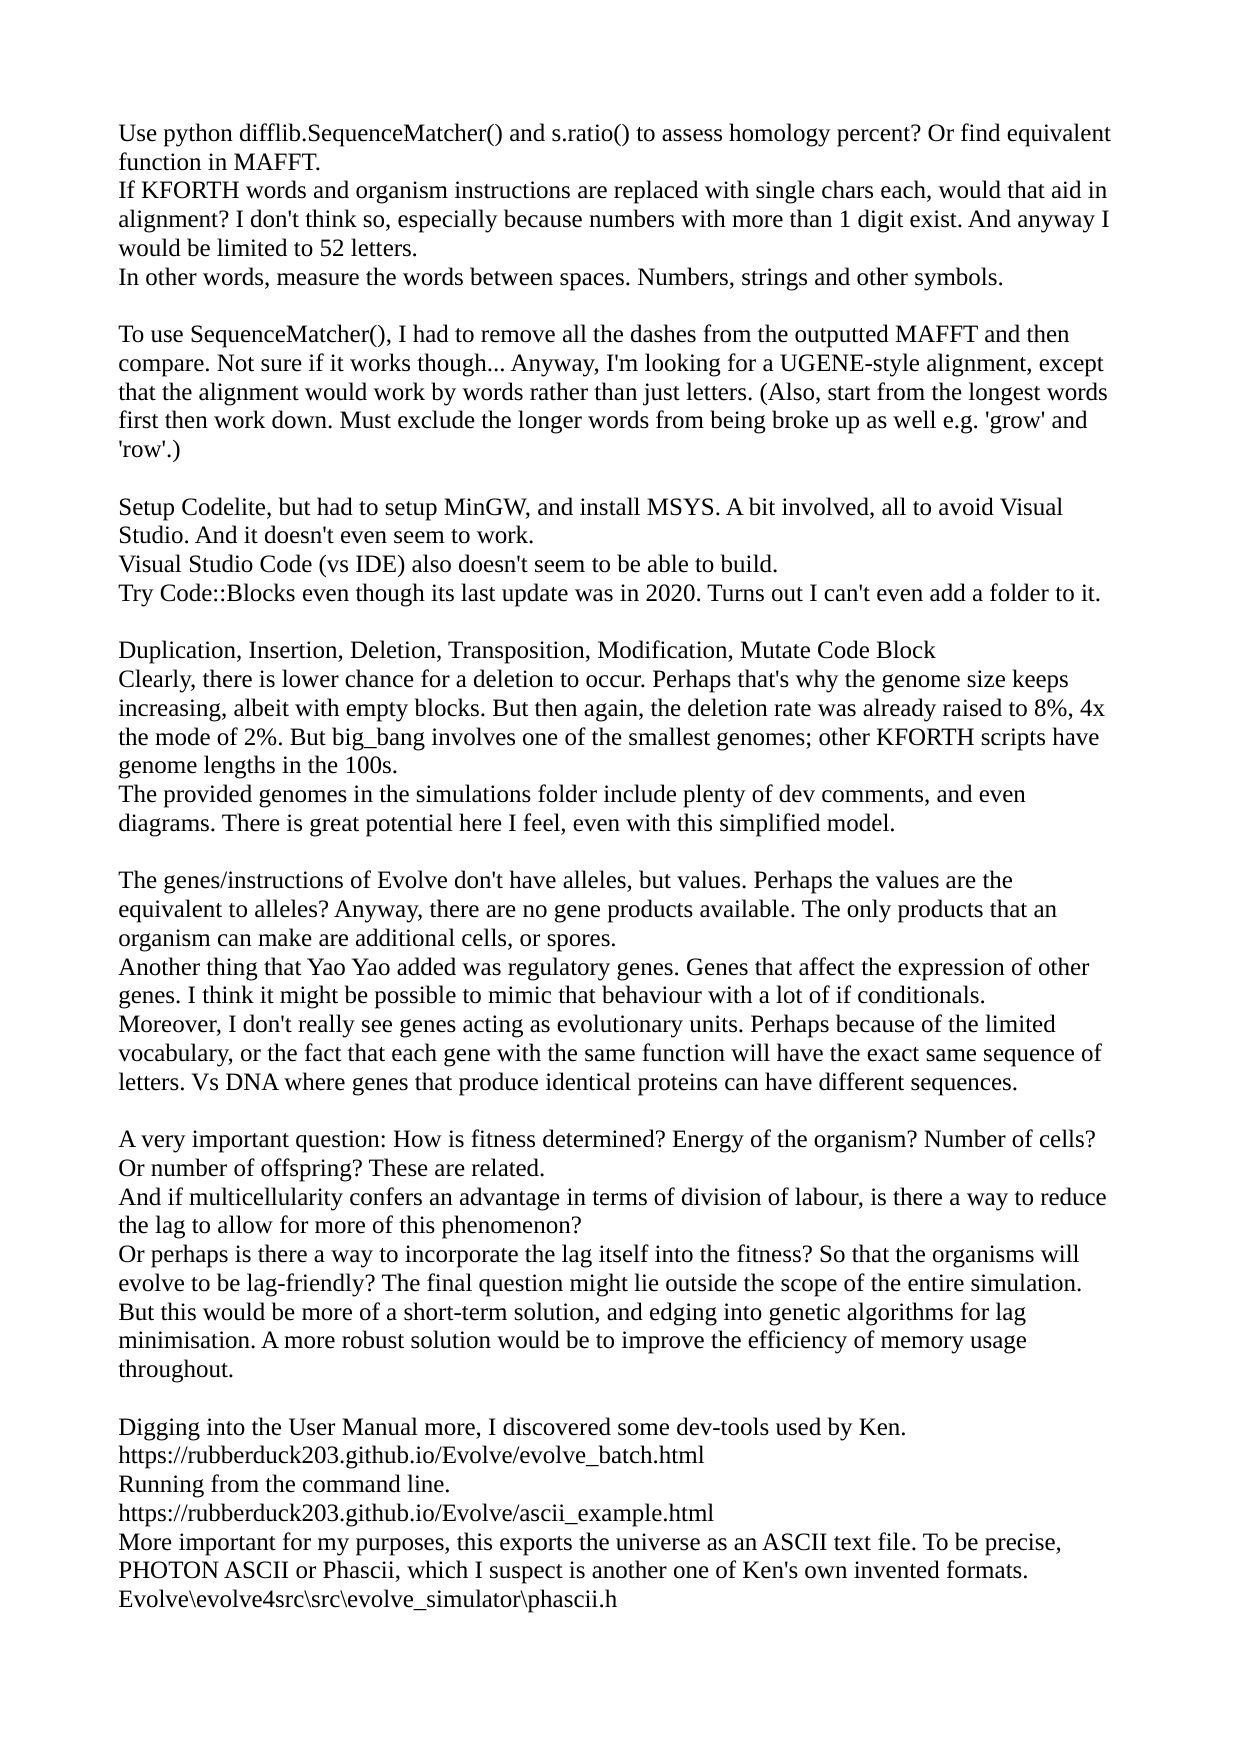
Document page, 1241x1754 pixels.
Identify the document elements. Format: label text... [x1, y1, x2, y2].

text If KFORTH words and organism instructions are replaced with single chars each, would that aid in alignment? I don't think so, especially because numbers with more than 1 digit exist. And anyway I would be limited to 52 letters. [118, 176, 1122, 262]
text A very important question: How is fitness determined? Energy of the organism? Number of cells? Or number of offspring? These are related. [118, 1124, 1122, 1182]
text Duplication, Insertion, Deletion, Transposition, Modification, Mutate Code Block [118, 636, 1122, 664]
text To use SequenceMatcher(), I had to remove all the dashes from the outputted MAFFT and then compare. Not sure if it works though... Anyway, I'm looking for a UGENE-style alignment, except that the alignment would work by words rather than just letters. (Also, start from the longest words first then work down. Must exclude the longer words from being broke up as well e.g. 'grow' and 'row'.) [118, 319, 1122, 463]
text And if multicellularity confers an advantage in terms of division of labour, is there a way to reduce the lag to allow for more of this phenomenon? [118, 1182, 1122, 1239]
text The genes/instructions of Evolve don't have alleles, but values. Perhaps the values are the equivalent to alleles? Anyway, there are no gene products available. The only products that an organism can make are additional cells, or spores. [118, 866, 1122, 952]
text Running from the command line. [118, 1469, 1122, 1498]
text Another thing that Yao Yao added was regulatory genes. Genes that affect the expression of other genes. I think it might be possible to mimic that behaviour with a lot of if conditionals. [118, 952, 1122, 1009]
text Visual Studio Code (vs IDE) also doesn't seem to be able to build. [118, 549, 1122, 578]
text In other words, measure the words between spaces. Numbers, strings and other symbols. [118, 262, 1122, 291]
text Setup Codelite, but had to setup MinGW, and install MSYS. A bit involved, all to avoid Visual Studio. And it doesn't even seem to work. [118, 492, 1122, 549]
text https://rubberduck203.github.io/Evolve/evolve_batch.html [118, 1441, 1122, 1469]
text Moreover, I don't really see genes acting as evolutionary units. Perhaps because of the limited vocabulary, or the fact that each gene with the same function will have the exact same sequence of letters. Vs DNA where genes that produce identical proteins can have different sequences. [118, 1009, 1122, 1096]
text Evolve\evolve4src\src\evolve_simulator\phascii.h [118, 1584, 1122, 1613]
text The provided genomes in the simulations folder include plenty of dev comments, and even diagrams. There is great potential here I feel, even with this simplified model. [118, 779, 1122, 837]
text More important for my purposes, this exports the universe as an ASCII text file. To be precise, PHOTON ASCII or Phascii, which I suspect is another one of Ken's own invented formats. [118, 1527, 1122, 1584]
text Clearly, there is lower chance for a deletion to occur. Perhaps that's why the genome size keeps increasing, albeit with empty blocks. But then again, the deletion rate was already raised to 8%, 4x the mode of 2%. But big_bang involves one of the smallest genomes; other KFORTH scripts have genome lengths in the 100s. [118, 664, 1122, 779]
text Digging into the User Manual more, I discovered some dev-tools used by Ken. [118, 1412, 1122, 1441]
text https://rubberduck203.github.io/Evolve/ascii_example.html [118, 1498, 1122, 1527]
text Use python difflib.SequenceMatcher() and s.ratio() to assess homology percent? Or find equivalent function in MAFFT. [118, 118, 1122, 176]
text Or perhaps is there a way to incorporate the lag itself into the fitness? So that the organisms will evolve to be lag-friendly? The final question might lie outside the scope of the entire simulation. But this would be more of a short-term solution, and edging into genetic algorithms for lag minimisation. A more robust solution would be to improve the efficiency of memory usage throughout. [118, 1239, 1122, 1383]
text Try Code::Blocks even though its last update was in 2020. Turns out I can't even add a folder to it. [118, 578, 1122, 607]
